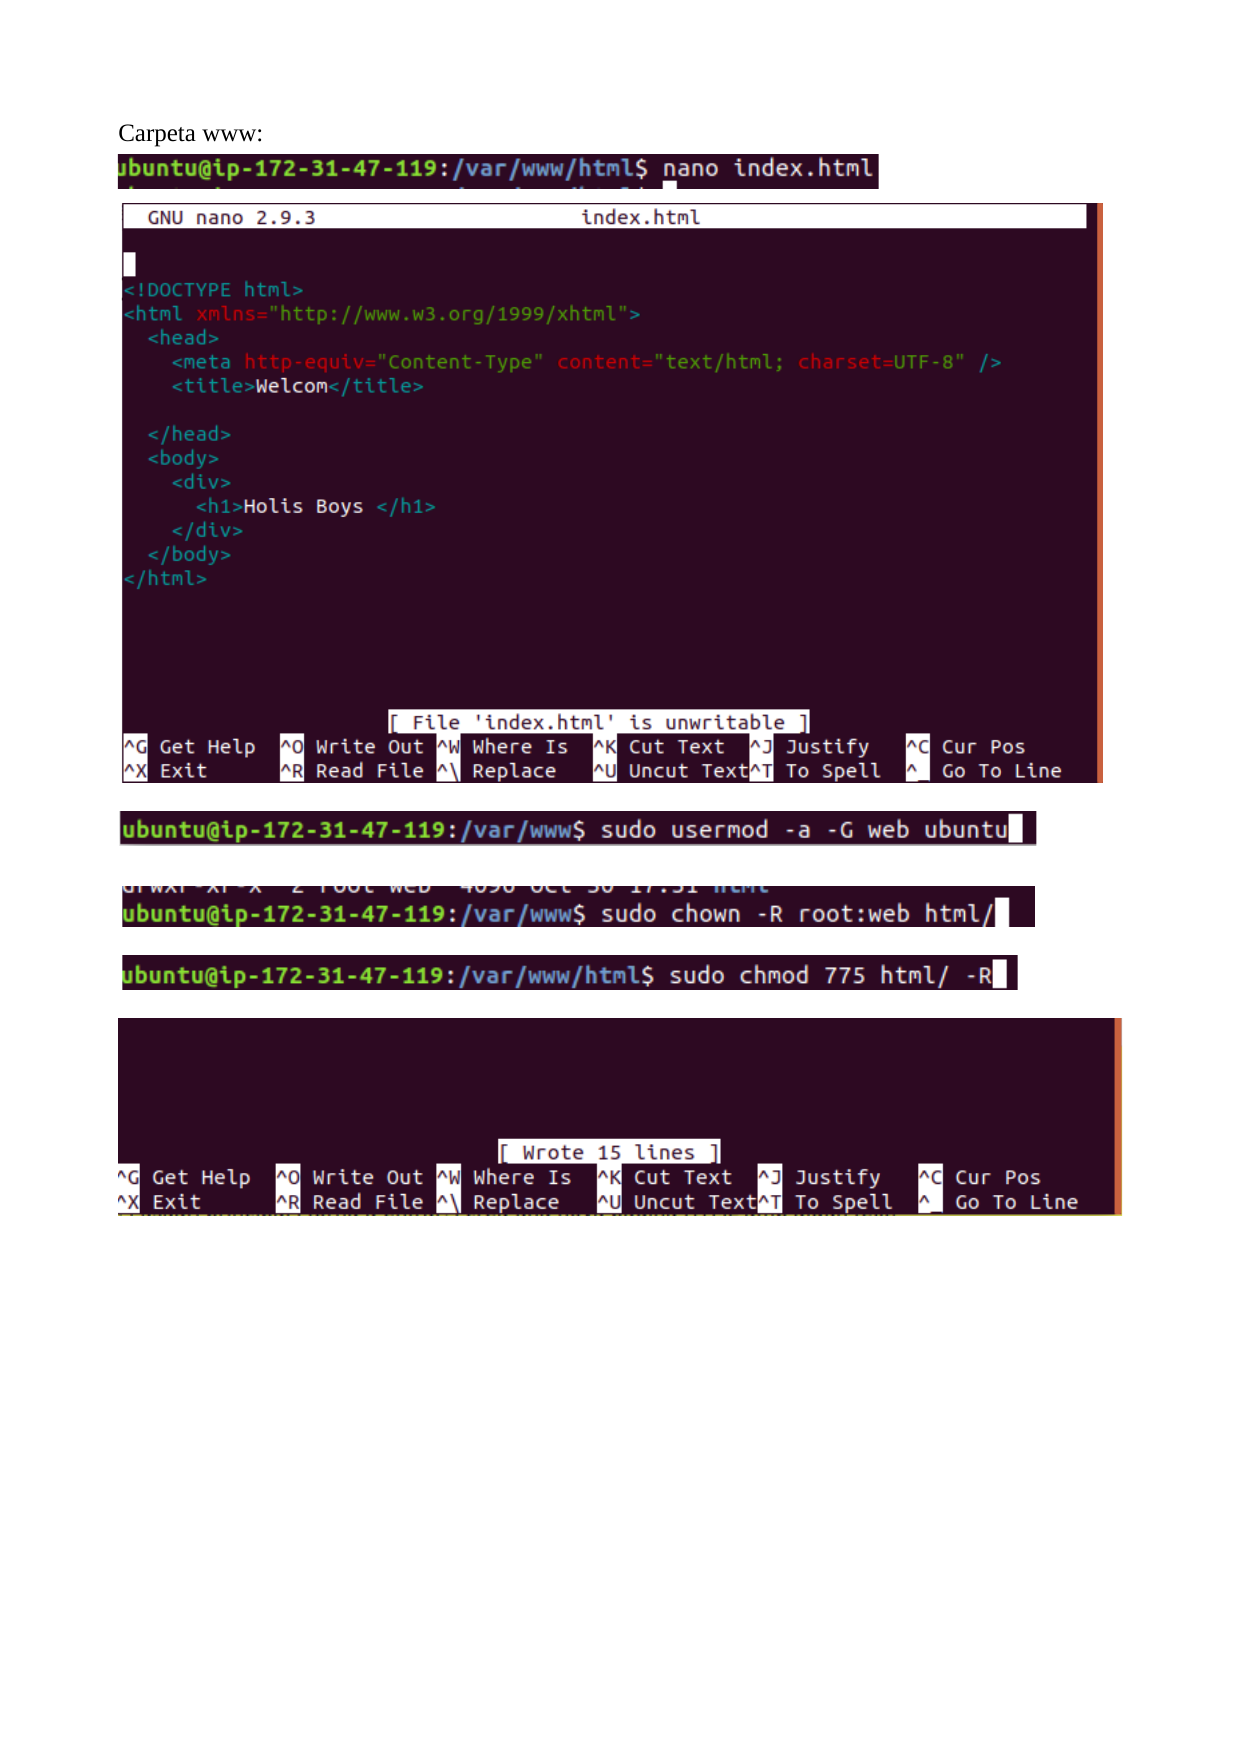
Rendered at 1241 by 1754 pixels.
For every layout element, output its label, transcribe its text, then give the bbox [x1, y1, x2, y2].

picture [118, 1018, 1123, 1216]
text Carpeta www: [118, 118, 1122, 147]
picture [117, 154, 879, 189]
picture [121, 203, 1103, 783]
picture [119, 811, 1037, 846]
picture [122, 886, 1035, 927]
picture [122, 955, 1018, 990]
